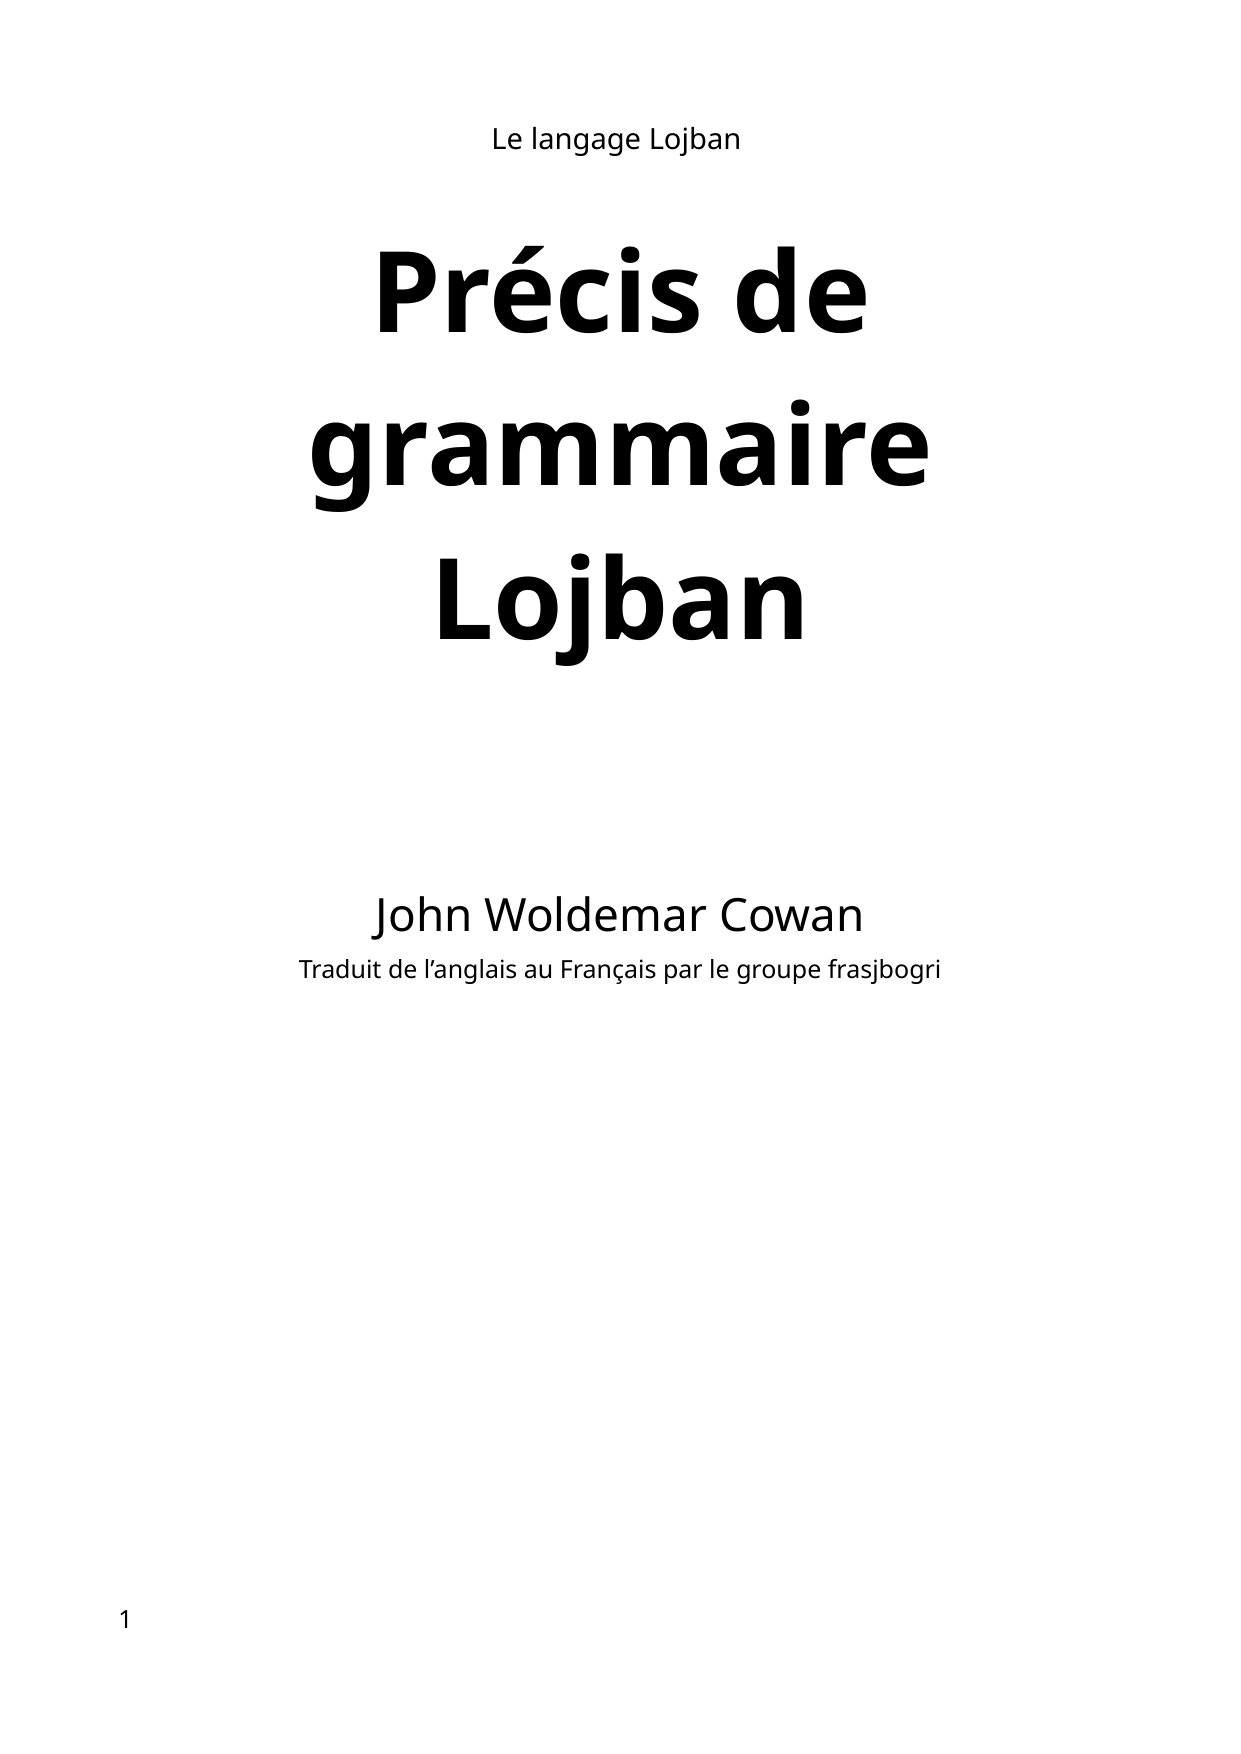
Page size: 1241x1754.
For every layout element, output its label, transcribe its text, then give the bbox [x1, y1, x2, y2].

text John Woldemar Cowan Traduit de l’anglais au Français par le groupe frasjbogri [118, 883, 1122, 986]
title Précis de grammaire Lojban [118, 212, 1122, 672]
